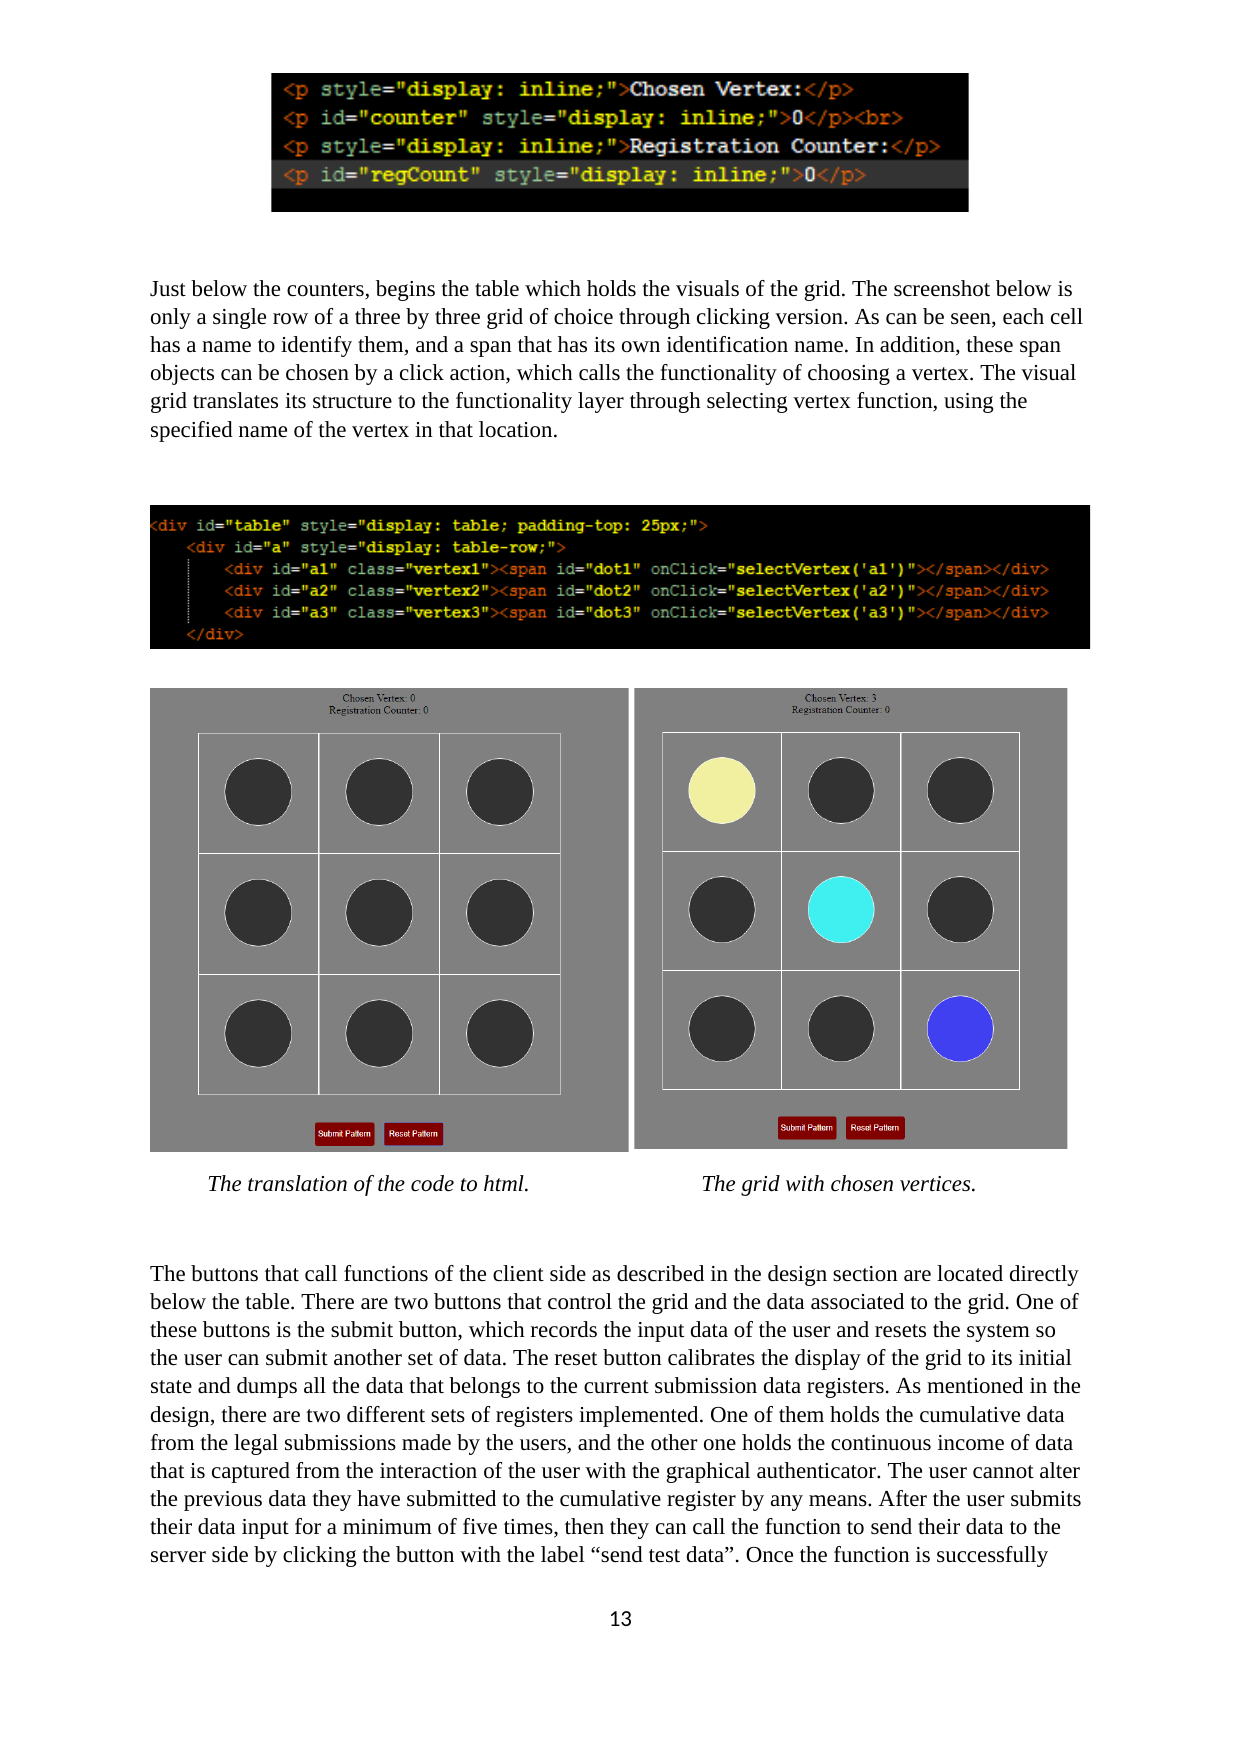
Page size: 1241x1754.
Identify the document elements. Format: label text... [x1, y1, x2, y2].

text The translation of the code to html. The grid with chosen vertices. [150, 1170, 1090, 1197]
text The buttons that call functions of the client side as described in the design section are located directly below the table. There are two buttons that control the grid and the data associated to the grid. One of these buttons is the submit button, which records the input data of the user and resets the system so the user can submit another set of data. The reset button calibrates the display of the grid to its initial state and dumps all the data that belongs to the current submission data registers. As mentioned in the design, there are two different sets of registers implemented. One of them holds the cumulative data from the legal submissions made by the users, and the other one holds the continuous income of data that is captured from the interaction of the user with the graphical authenticator. The user cannot alter the previous data they have submitted to the cumulative register by any means. After the user submits their data input for a minimum of five times, then they can call the function to send their data to the server side by clicking the button with the label “send test data”. Once the function is successfully [150, 1260, 1090, 1568]
text Just below the counters, begins the table which holds the visuals of the grid. The screenshot below is only a single row of a three by three grid of choice through clicking version. As can be seen, each cell has a name to identify them, and a span that has its own identification name. In addition, these span objects can be chosen by a click action, which calls the functionality of choosing a vertex. The visual grid translates its structure to the functionality layer through selecting vertex function, using the specified name of the vertex in that location. [150, 275, 1090, 442]
